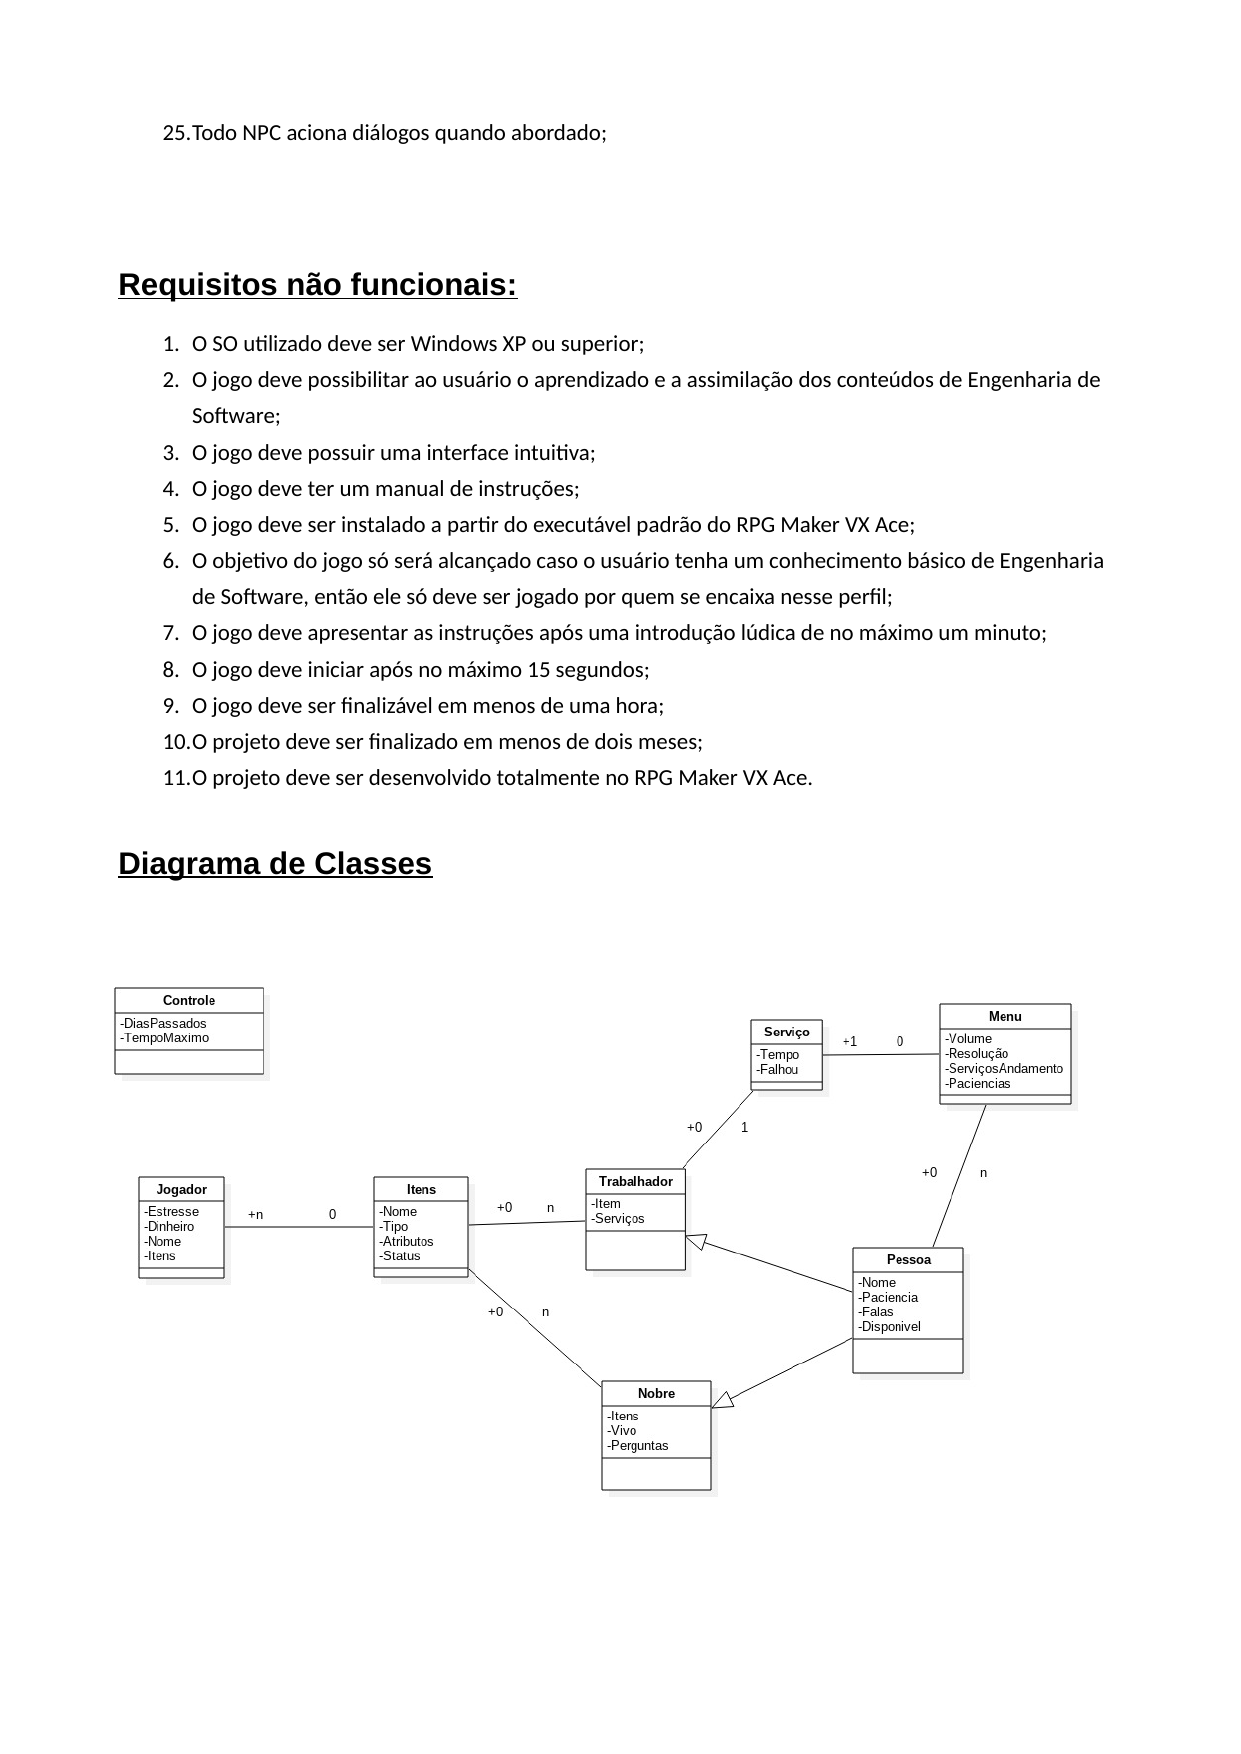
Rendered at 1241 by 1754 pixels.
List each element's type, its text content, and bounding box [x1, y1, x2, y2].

list Todo NPC aciona diálogos quando abordado; [162, 118, 1122, 146]
list O jogo deve ter um manual de instruções; [162, 474, 1122, 502]
list O jogo deve ser finalizável em menos de uma hora; [162, 691, 1122, 719]
list O projeto deve ser finalizado em menos de dois meses; [162, 727, 1122, 755]
list O projeto deve ser desenvolvido totalmente no RPG Maker VX Ace. [162, 763, 1122, 791]
text Diagrama de Classes [118, 845, 1122, 881]
list O jogo deve possibilitar ao usuário o aprendizado e a assimilação dos conteúdos de Engenharia de Software; [162, 366, 1122, 430]
list O jogo deve ser instalado a partir do executável padrão do RPG Maker VX Ace; [162, 510, 1122, 538]
text Requisitos não funcionais: [118, 266, 1122, 302]
picture [105, 979, 1110, 1529]
list O jogo deve apresentar as instruções após uma introdução lúdica de no máximo um minuto; [162, 618, 1122, 647]
list O SO utilizado deve ser Windows XP ou superior; [162, 329, 1122, 357]
list O objetivo do jogo só será alcançado caso o usuário tenha um conhecimento básico de Engenharia de Software, então ele só deve ser jogado por quem se encaixa nesse perfil; [162, 546, 1122, 610]
list O jogo deve iniciar após no máximo 15 segundos; [162, 655, 1122, 683]
list O jogo deve possuir uma interface intuitiva; [162, 438, 1122, 466]
